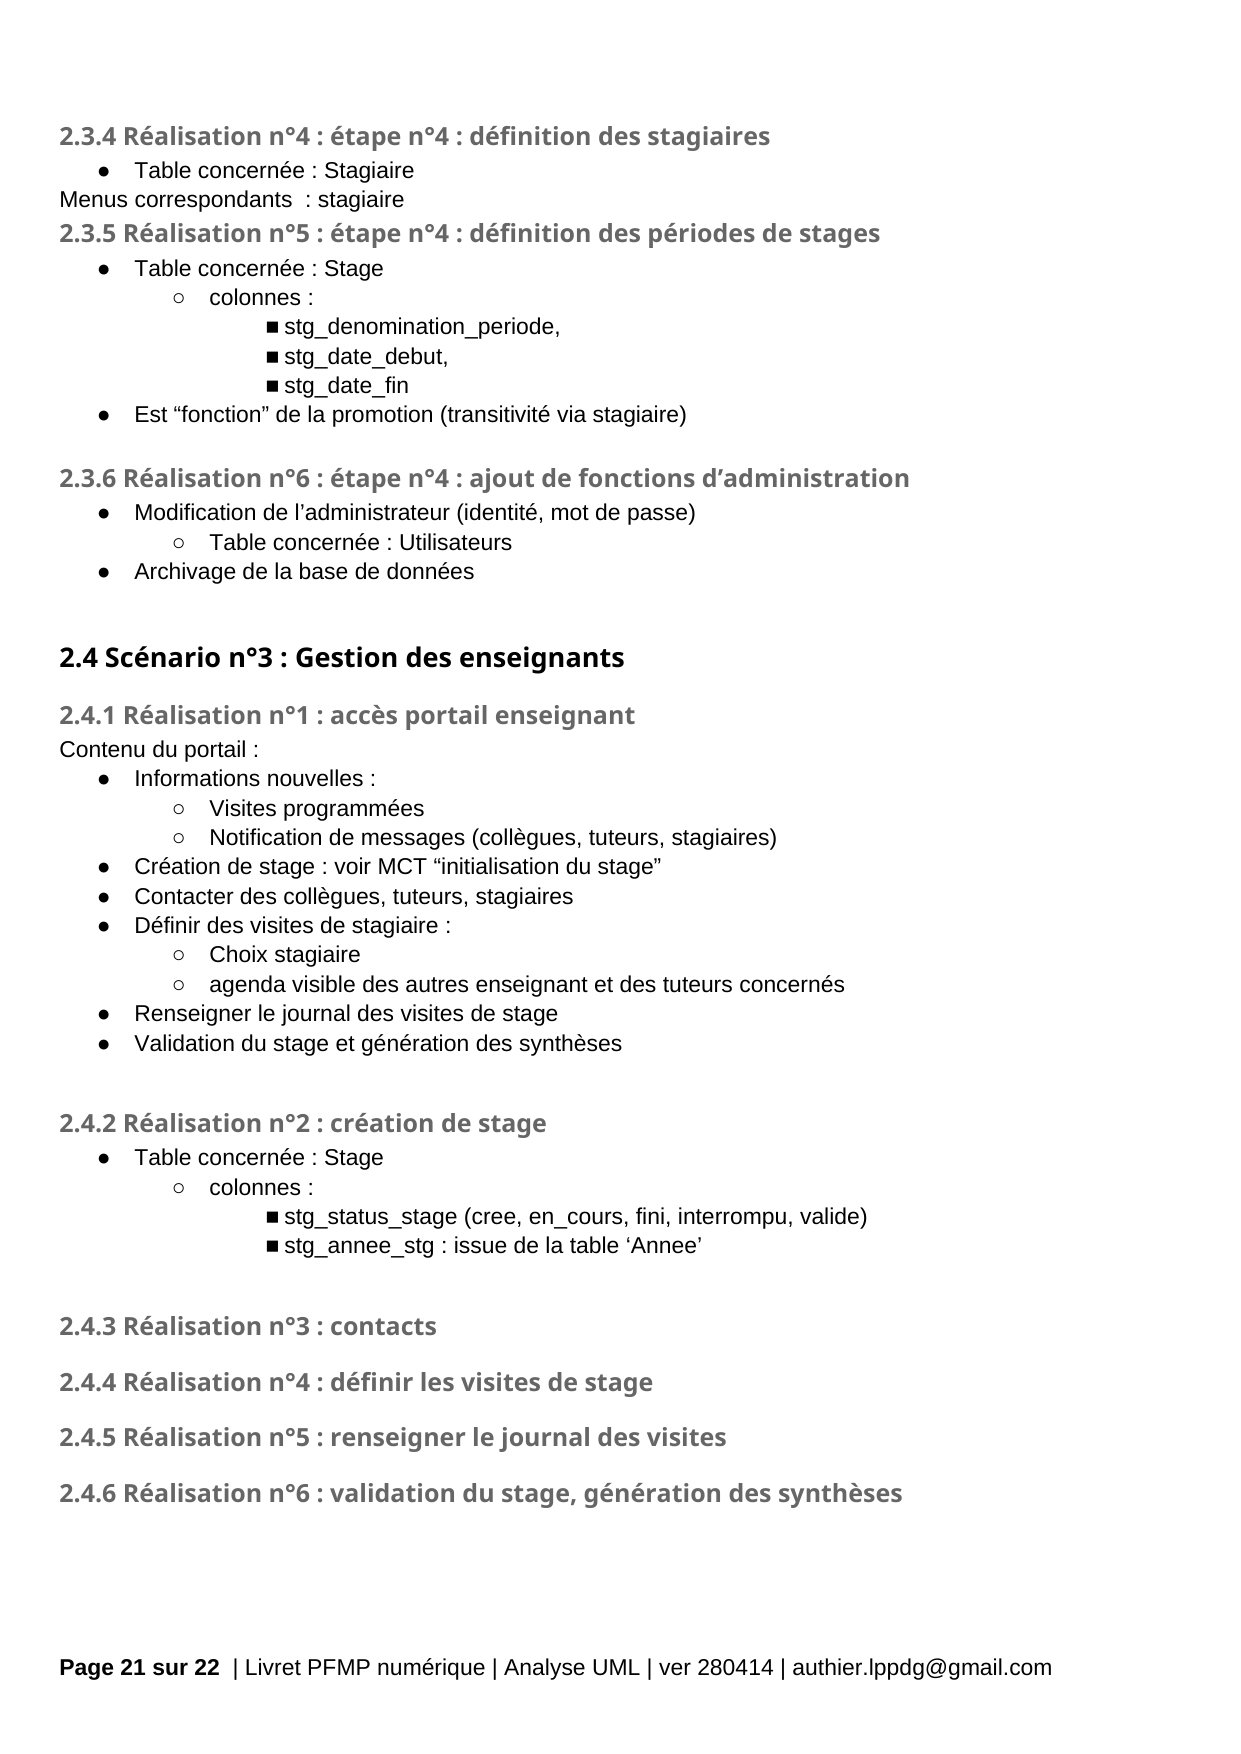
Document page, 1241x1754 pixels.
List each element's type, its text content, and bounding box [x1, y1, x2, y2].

list Visites programmées [172, 795, 1181, 821]
subtitle 2.4.6 Réalisation n°6 : validation du stage, génération des synthèses [59, 1476, 1181, 1510]
text 2.3.6 Réalisation n°6 : étape n°4 : ajout de fonctions d’administration [59, 461, 1181, 495]
subtitle 2.4.2 Réalisation n°2 : création de stage [59, 1106, 1181, 1140]
list stg_date_fin [265, 373, 1181, 398]
list stg_status_stage (cree, en_cours, fini, interrompu, valide) [265, 1204, 1181, 1229]
list Contacter des collègues, tuteurs, stagiaires [97, 883, 1181, 909]
list Notification de messages (collègues, tuteurs, stagiaires) [172, 825, 1181, 850]
text 2.3.4 Réalisation n°4 : étape n°4 : définition des stagiaires [59, 118, 1181, 152]
list Choix stagiaire [172, 942, 1181, 968]
list Renseigner le journal des visites de stage [97, 1001, 1181, 1027]
subtitle 2.4 Scénario n°3 : Gestion des enseignants [59, 638, 1181, 675]
list stg_annee_stg : issue de la table ‘Annee’ [265, 1233, 1181, 1259]
list Table concernée : Stage [97, 1145, 1181, 1171]
subtitle 2.4.5 Réalisation n°5 : renseigner le journal des visites [59, 1420, 1181, 1454]
list Définir des visites de stagiaire : [97, 913, 1181, 938]
text Menus correspondants : stagiaire [59, 187, 1181, 212]
text 2.3.5 Réalisation n°5 : étape n°4 : définition des périodes de stages [59, 216, 1181, 250]
list agenda visible des autres enseignant et des tuteurs concernés [172, 972, 1181, 997]
list Informations nouvelles : [97, 766, 1181, 792]
subtitle 2.4.4 Réalisation n°4 : définir les visites de stage [59, 1364, 1181, 1398]
list Table concernée : Utilisateurs [172, 529, 1181, 555]
list stg_denomination_periode, [265, 314, 1181, 339]
list Modification de l’administrateur (identité, mot de passe) [97, 500, 1181, 526]
list Création de stage : voir MCT “initialisation du stage” [97, 854, 1181, 880]
list stg_date_debut, [265, 343, 1181, 369]
list Table concernée : Stagiaire [97, 157, 1181, 183]
list Table concernée : Stage [97, 255, 1181, 281]
list Est “fonction” de la promotion (transitivité via stagiaire) [97, 402, 1181, 428]
subtitle 2.4.3 Réalisation n°3 : contacts [59, 1308, 1181, 1342]
subtitle 2.4.1 Réalisation n°1 : accès portail enseignant [59, 697, 1181, 731]
list colonnes : [172, 284, 1181, 310]
list colonnes : [172, 1174, 1181, 1200]
text Contenu du portail : [59, 737, 1181, 762]
list Validation du stage et génération des synthèses [97, 1030, 1181, 1056]
list Archivage de la base de données [97, 559, 1181, 584]
